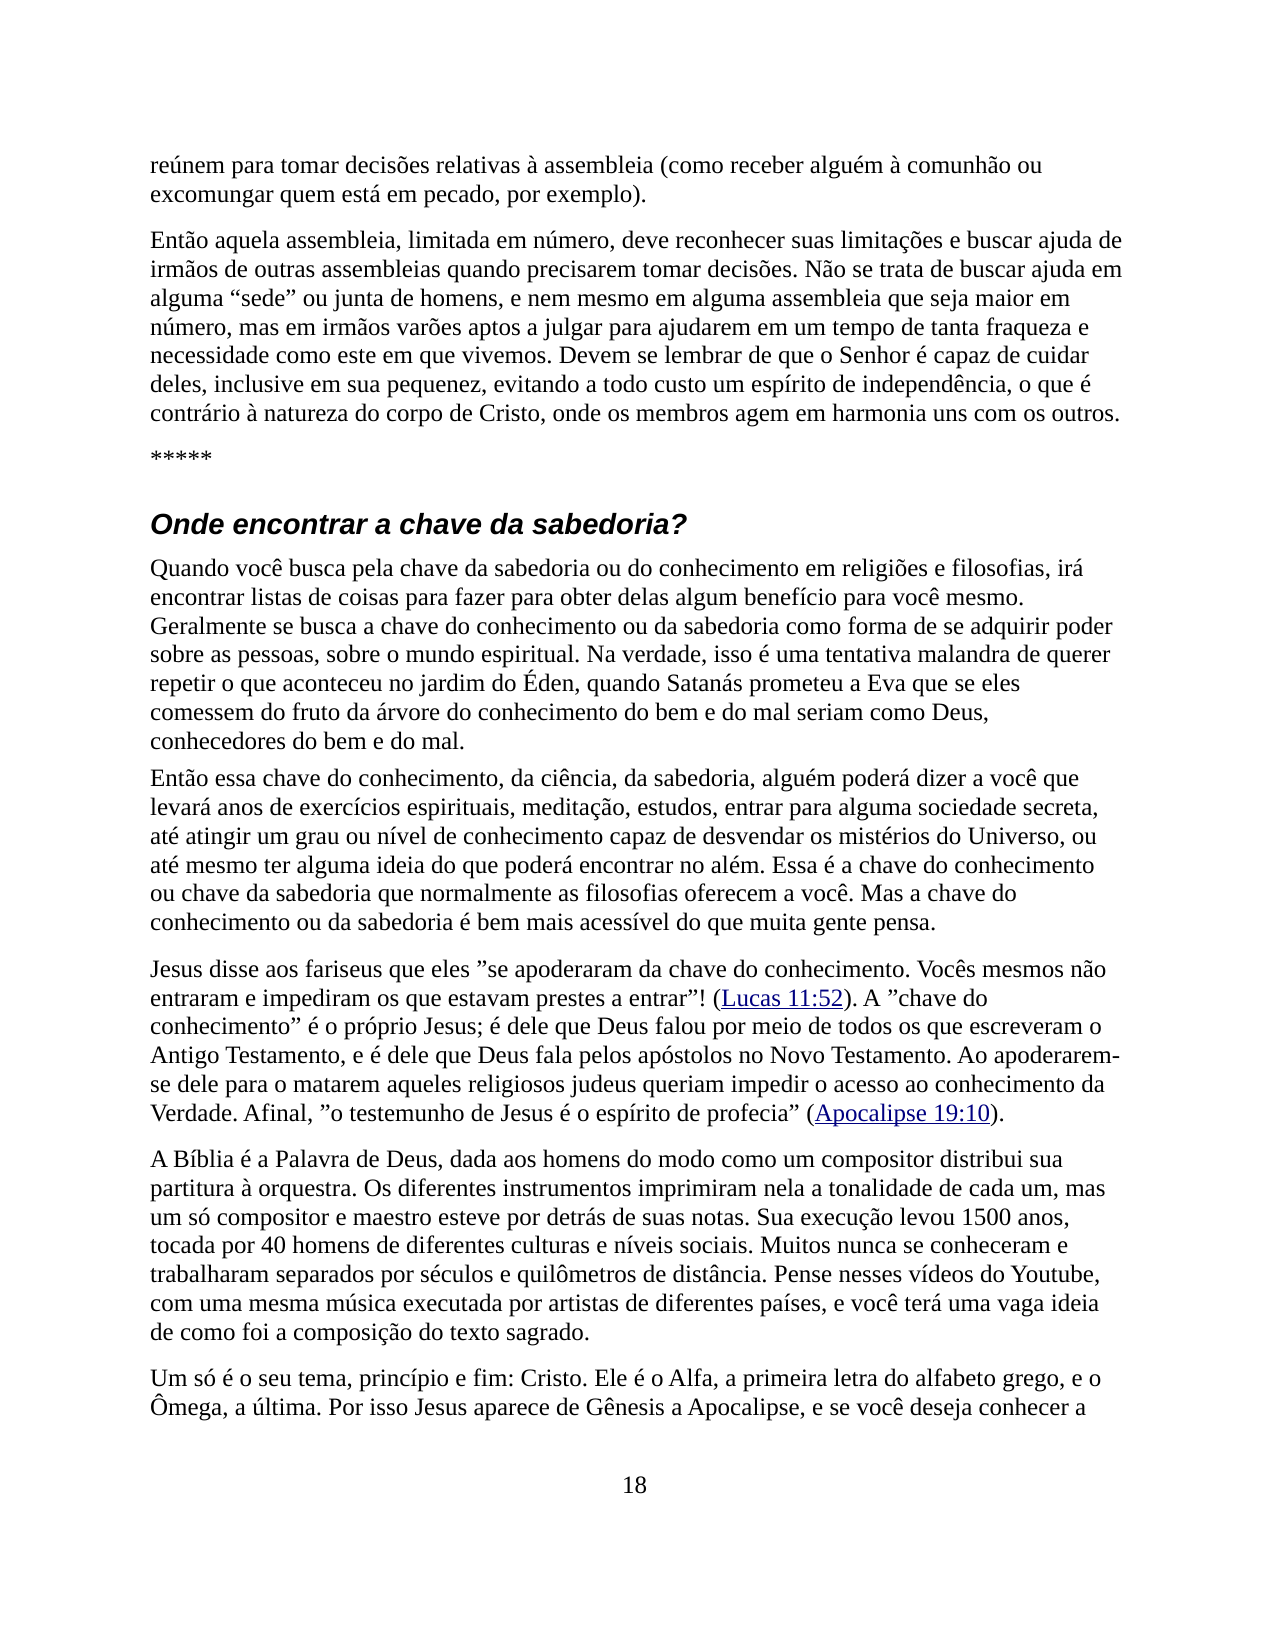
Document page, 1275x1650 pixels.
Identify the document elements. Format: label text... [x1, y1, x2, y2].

text Então aquela assembleia, limitada em número, deve reconhecer suas limitações e buscar ajuda de irmãos de outras assembleias quando precisarem tomar decisões. Não se trata de buscar ajuda em alguma “sede” ou junta de homens, e nem mesmo em alguma assembleia que seja maior em número, mas em irmãos varões aptos a julgar para ajudarem em um tempo de tanta fraqueza e necessidade como este em que vivemos. Devem se lembrar de que o Senhor é capaz de cuidar deles, inclusive em sua pequenez, evitando a todo custo um espírito de independência, o que é contrário à natureza do corpo de Cristo, onde os membros agem em harmonia uns com os outros. [150, 225, 1125, 427]
text A Bíblia é a Palavra de Deus, dada aos homens do modo como um compositor distribui sua partitura à orquestra. Os diferentes instrumentos imprimiram nela a tonalidade de cada um, mas um só compositor e maestro esteve por detrás de suas notas. Sua execução levou 1500 anos, tocada por 40 homens de diferentes culturas e níveis sociais. Muitos nunca se conheceram e trabalharam separados por séculos e quilômetros de distância. Pense nesses vídeos do Youtube, com uma mesma música executada por artistas de diferentes países, e você terá uma vaga ideia de como foi a composição do texto sagrado. [150, 1144, 1125, 1346]
text Jesus disse aos fariseus que eles ”se apoderaram da chave do conhecimento. Vocês mesmos não entraram e impediram os que estavam prestes a entrar”! (Lucas 11:52). A ”chave do conhecimento” é o próprio Jesus; é dele que Deus falou por meio de todos os que escreveram o Antigo Testamento, e é dele que Deus fala pelos apóstolos no Novo Testamento. Ao apoderarem-se dele para o matarem aqueles religiosos judeus queriam impedir o acesso ao conhecimento da Verdade. Afinal, ”o testemunho de Jesus é o espírito de profecia” (Apocalipse 19:10). [150, 954, 1125, 1126]
text Quando você busca pela chave da sabedoria ou do conhecimento em religiões e filosofias, irá encontrar listas de coisas para fazer para obter delas algum benefício para você mesmo. Geralmente se busca a chave do conhecimento ou da sabedoria como forma de se adquirir poder sobre as pessoas, sobre o mundo espiritual. Na verdade, isso é uma tentativa malandra de querer repetir o que aconteceu no jardim do Éden, quando Satanás prometeu a Eva que se eles comessem do fruto da árvore do conhecimento do bem e do mal seriam como Deus, conhecedores do bem e do mal. [150, 553, 1125, 754]
text ***** [150, 444, 1125, 473]
text reúnem para tomar decisões relativas à assembleia (como receber alguém à comunhão ou excomungar quem está em pecado, por exemplo). [150, 150, 1125, 207]
subtitle Onde encontrar a chave da sabedoria? [150, 507, 1125, 541]
text Então essa chave do conhecimento, da ciência, da sabedoria, alguém poderá dizer a você que levará anos de exercícios espirituais, meditação, estudos, entrar para alguma sociedade secreta, até atingir um grau ou nível de conhecimento capaz de desvendar os mistérios do Universo, ou até mesmo ter alguma ideia do que poderá encontrar no além. Essa é a chave do conhecimento ou chave da sabedoria que normalmente as filosofias oferecem a você. Mas a chave do conhecimento ou da sabedoria é bem mais acessível do que muita gente pensa. [150, 763, 1125, 936]
text Um só é o seu tema, princípio e fim: Cristo. Ele é o Alfa, a primeira letra do alfabeto grego, e o Ômega, a última. Por isso Jesus aparece de Gênesis a Apocalipse, e se você deseja conhecer a [150, 1363, 1125, 1421]
